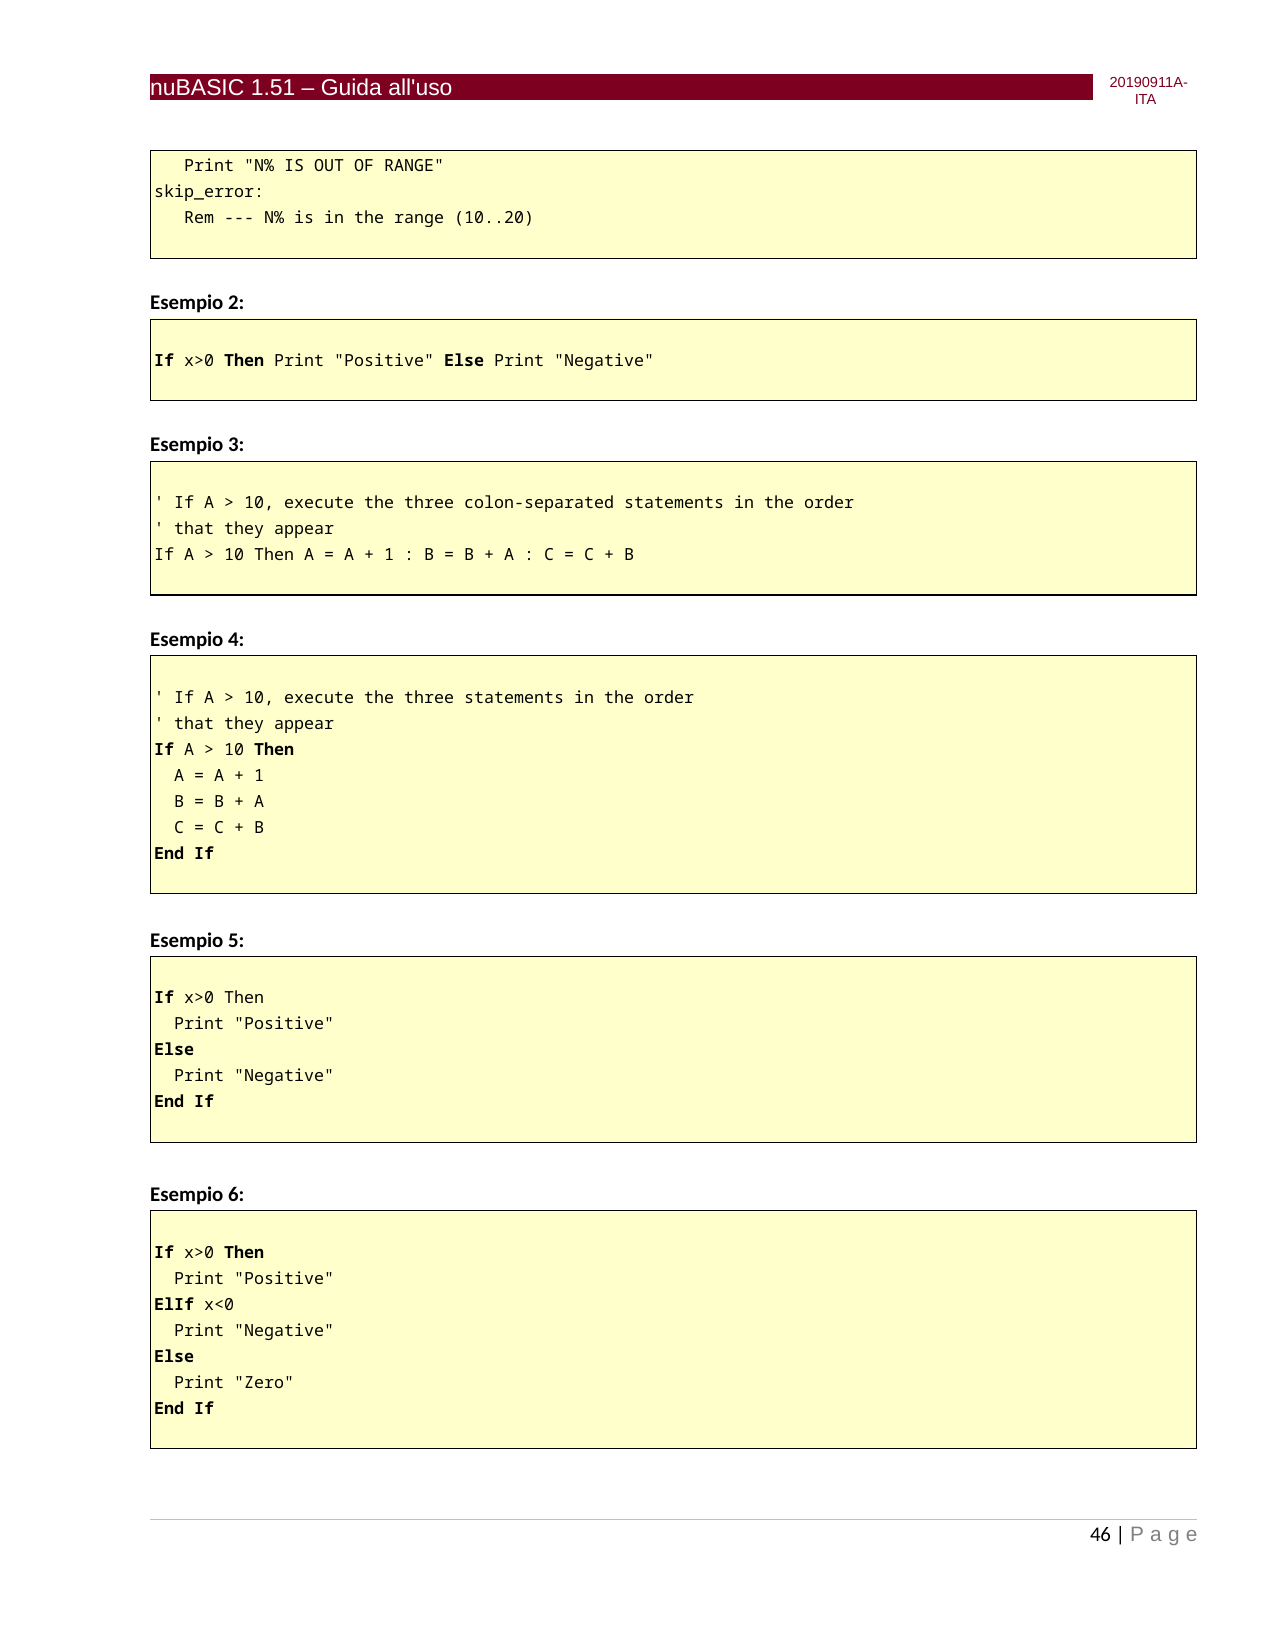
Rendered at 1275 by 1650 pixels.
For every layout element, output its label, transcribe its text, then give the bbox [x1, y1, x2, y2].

list ' that they appear [151, 513, 1196, 539]
list Print "Positive" [151, 1008, 1196, 1034]
list C = C + B [151, 812, 1196, 838]
list If x>0 Then [151, 982, 1196, 1008]
list Print "Positive" [151, 1262, 1196, 1288]
text Esempio 6: [150, 1181, 1197, 1207]
list If A > 10 Then A = A + 1 : B = B + A : C = C + B [151, 539, 1196, 565]
list If x>0 Then [151, 1236, 1196, 1262]
list Print "Negative" [151, 1060, 1196, 1086]
list Print "Negative" [151, 1314, 1196, 1341]
list ' If A > 10, execute the three statements in the order [151, 681, 1196, 707]
list B = B + A [151, 786, 1196, 812]
list ElIf x<0 [151, 1288, 1196, 1314]
list If A > 10 Then [151, 733, 1196, 759]
list ' that they appear [151, 707, 1196, 733]
list End If [151, 838, 1196, 864]
list Print "N% IS OUT OF RANGE" [151, 151, 1196, 176]
list Else [151, 1341, 1196, 1367]
text Esempio 4: [150, 626, 1197, 652]
list skip_error: [151, 176, 1196, 202]
list End If [151, 1086, 1196, 1112]
text Esempio 2: [150, 289, 1197, 315]
list Print "Zero" [151, 1367, 1196, 1393]
list ' If A > 10, execute the three colon-separated statements in the order [151, 487, 1196, 513]
list Rem --- N% is in the range (10..20) [151, 202, 1196, 228]
list Else [151, 1034, 1196, 1060]
text Esempio 5: [150, 927, 1197, 952]
text Esempio 3: [150, 432, 1197, 457]
list End If [151, 1393, 1196, 1419]
list A = A + 1 [151, 759, 1196, 786]
list If x>0 Then Print "Positive" Else Print "Negative" [151, 344, 1196, 371]
